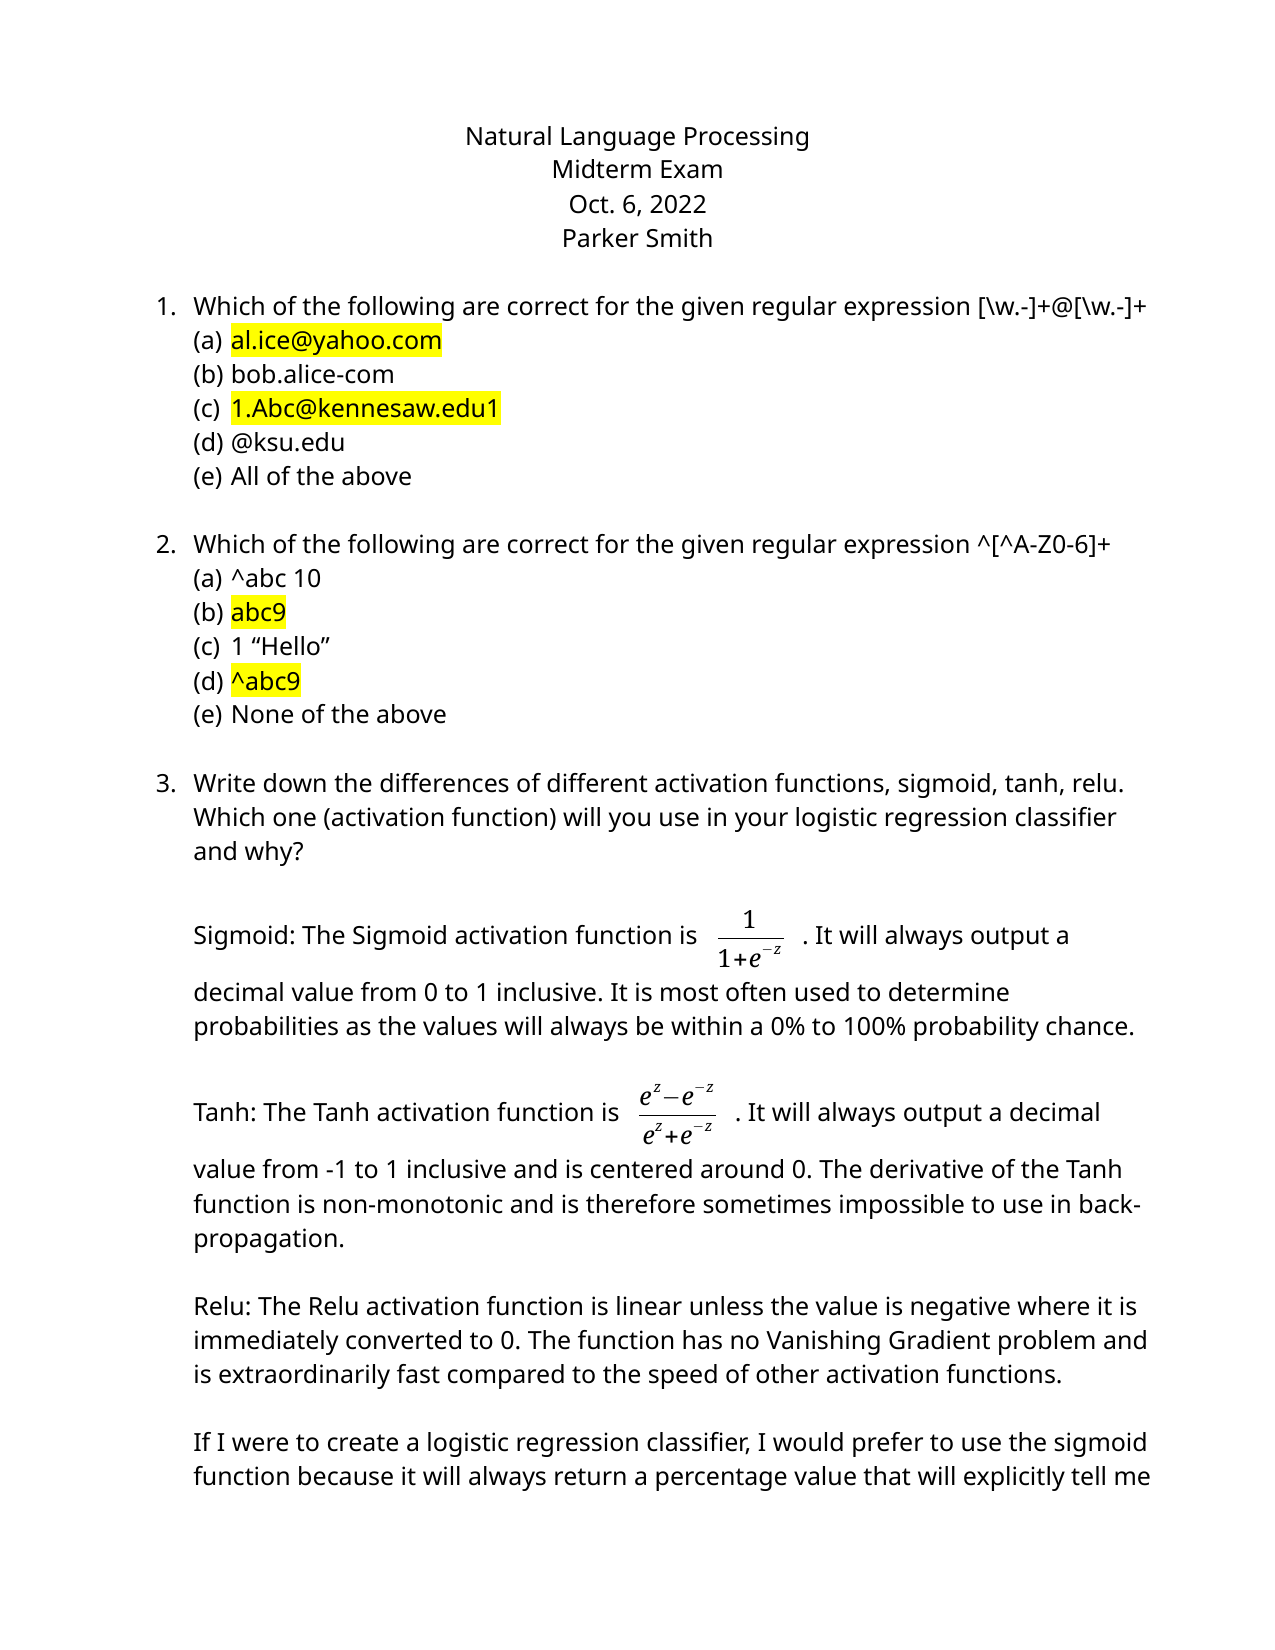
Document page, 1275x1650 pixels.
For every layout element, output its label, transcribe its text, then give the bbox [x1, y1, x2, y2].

list None of the above [193, 697, 1157, 765]
list bob.alice-com [193, 357, 1157, 391]
list @ksu.edu [193, 425, 1157, 459]
list ^abc9 [193, 663, 1157, 697]
text Midterm Exam [118, 152, 1157, 186]
list al.ice@yahoo.com [193, 322, 1157, 357]
text Natural Language Processing [118, 118, 1157, 152]
text Oct. 6, 2022 [118, 186, 1157, 220]
list All of the above [193, 459, 1157, 527]
text Parker Smith [118, 220, 1157, 254]
list 1 “Hello” [193, 629, 1157, 663]
list ^abc 10 [193, 561, 1157, 595]
list abc9 [193, 595, 1157, 629]
list Which of the following are correct for the given regular expression ^[^A-Z0-6]+ [156, 527, 1157, 561]
list Which of the following are correct for the given regular expression [\w.-]+@[\w.-]+ [156, 288, 1157, 322]
list 1.Abc@kennesaw.edu1 [193, 391, 1157, 425]
list Write down the differences of different activation functions, sigmoid, tanh, relu. Which one (activation function) will you use in your logistic regression classifier and why? Sigmoid: The Sigmoid activation function is. It will always output a decimal value from 0 to 1 inclusive. It is most often used to determine probabilities as the values will always be within a 0% to 100% probability chance. Tanh: The Tanh activation function is. It will always output a decimal value from -1 to 1 inclusive and is centered around 0. The derivative of the Tanh function is non-monotonic and is therefore sometimes impossible to use in back-propagation. Relu: The Relu activation function is linear unless the value is negative where it is immediately converted to 0. The function has no Vanishing Gradient problem and is extraordinarily fast compared to the speed of other activation functions. If I were to create a logistic regression classifier, I would prefer to use the sigmoid function because it will always return a percentage value that will explicitly tell me [156, 765, 1157, 1493]
